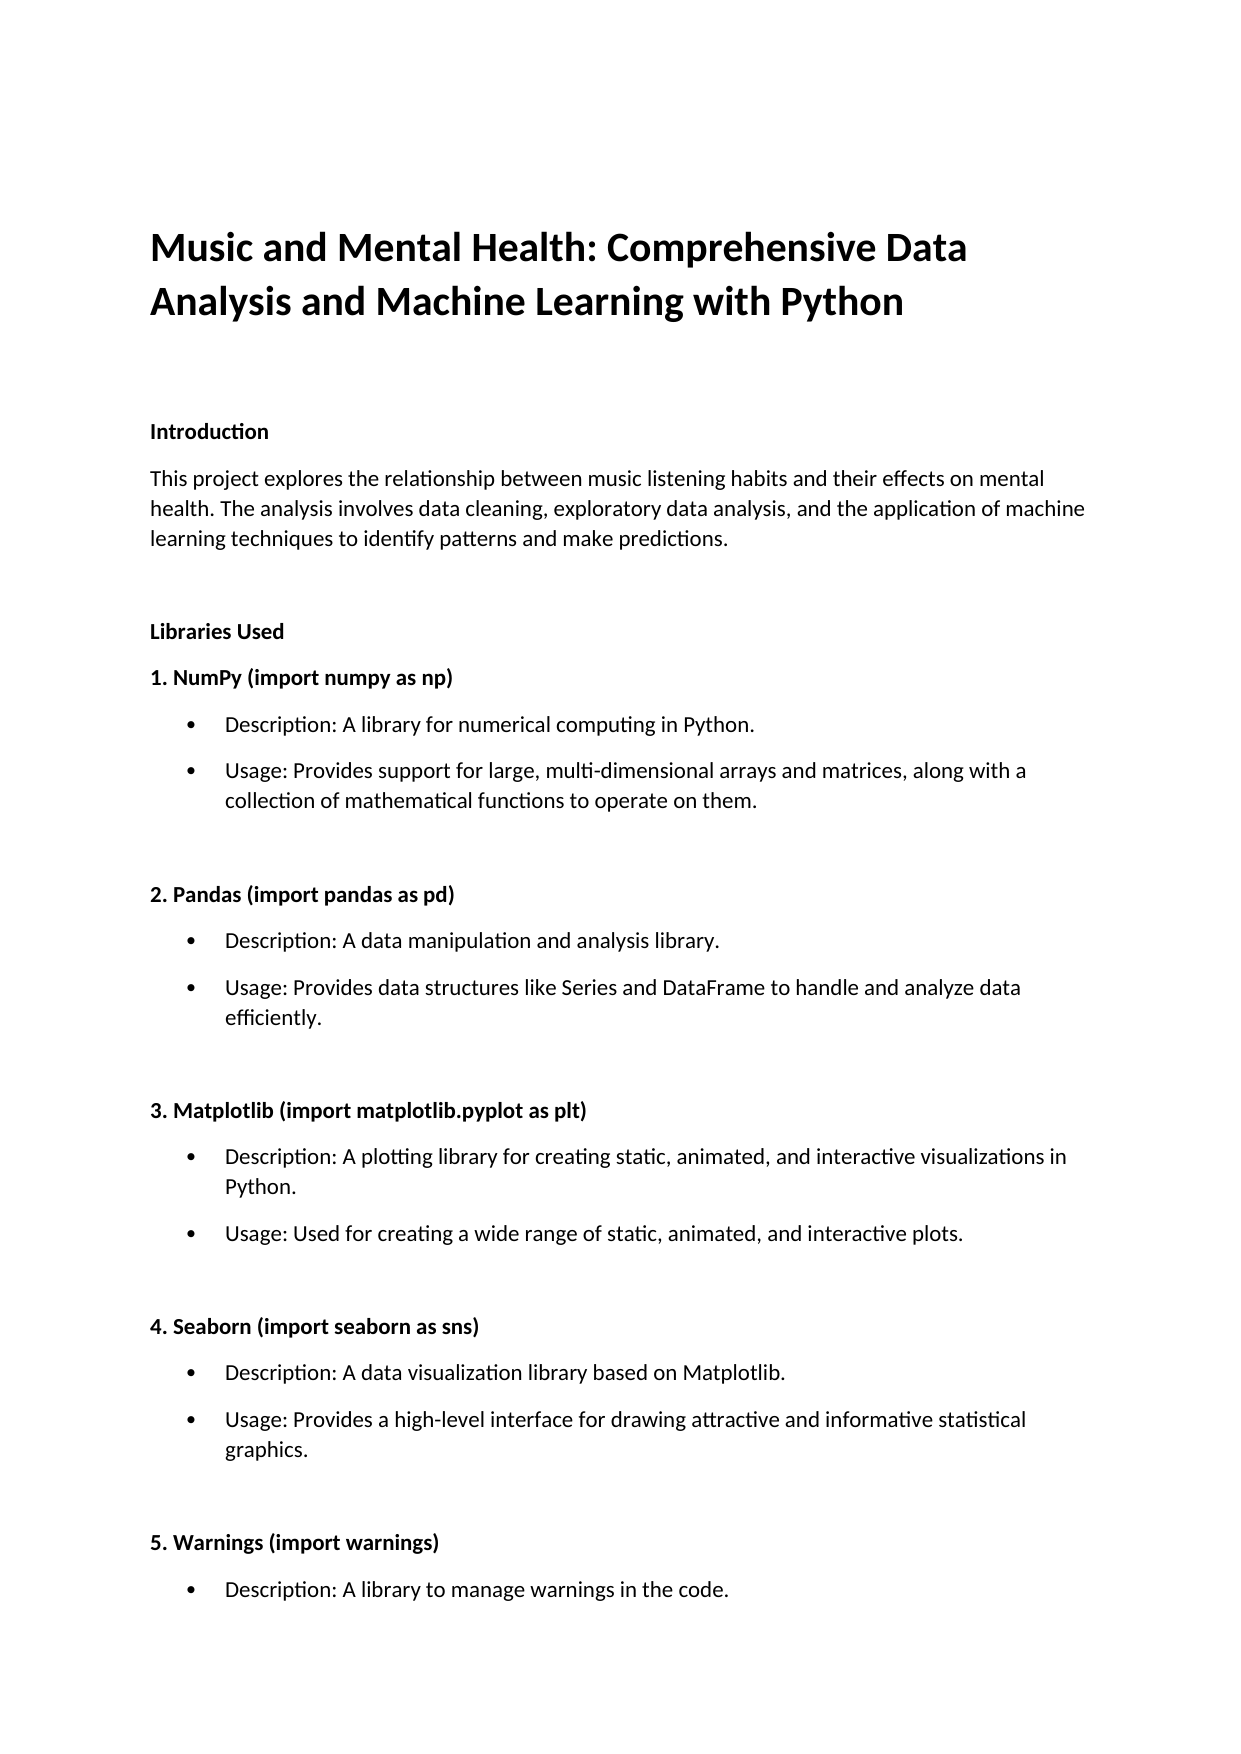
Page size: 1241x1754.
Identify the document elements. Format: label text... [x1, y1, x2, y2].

text 4. Seaborn (import seaborn as sns) [150, 1312, 1090, 1340]
list Description: A library to manage warnings in the code. [187, 1575, 1090, 1603]
list Description: A library for numerical computing in Python. [187, 710, 1090, 738]
list Usage: Used for creating a wide range of static, animated, and interactive plots. [187, 1219, 1090, 1247]
text 5. Warnings (import warnings) [150, 1528, 1090, 1556]
list Usage: Provides a high-level interface for drawing attractive and informative statistical graphics. [187, 1405, 1090, 1463]
text 2. Pandas (import pandas as pd) [150, 880, 1090, 908]
list Description: A plotting library for creating static, animated, and interactive visualizations in Python. [187, 1142, 1090, 1200]
list Usage: Provides data structures like Series and DataFrame to handle and analyze data efficiently. [187, 973, 1090, 1031]
list Description: A data manipulation and analysis library. [187, 926, 1090, 954]
text Music and Mental Health: Comprehensive Data Analysis and Machine Learning with Python [150, 221, 1090, 326]
text Libraries Used [150, 617, 1090, 645]
text 1. NumPy (import numpy as np) [150, 663, 1090, 692]
list Usage: Provides support for large, multi-dimensional arrays and matrices, along with a collection of mathematical functions to operate on them. [187, 757, 1090, 814]
text 3. Matplotlib (import matplotlib.pyplot as plt) [150, 1096, 1090, 1124]
text Introduction [150, 417, 1090, 446]
list Description: A data visualization library based on Matplotlib. [187, 1358, 1090, 1387]
text This project explores the relationship between music listening habits and their effects on mental health. The analysis involves data cleaning, exploratory data analysis, and the application of machine learning techniques to identify patterns and make predictions. [150, 464, 1090, 552]
